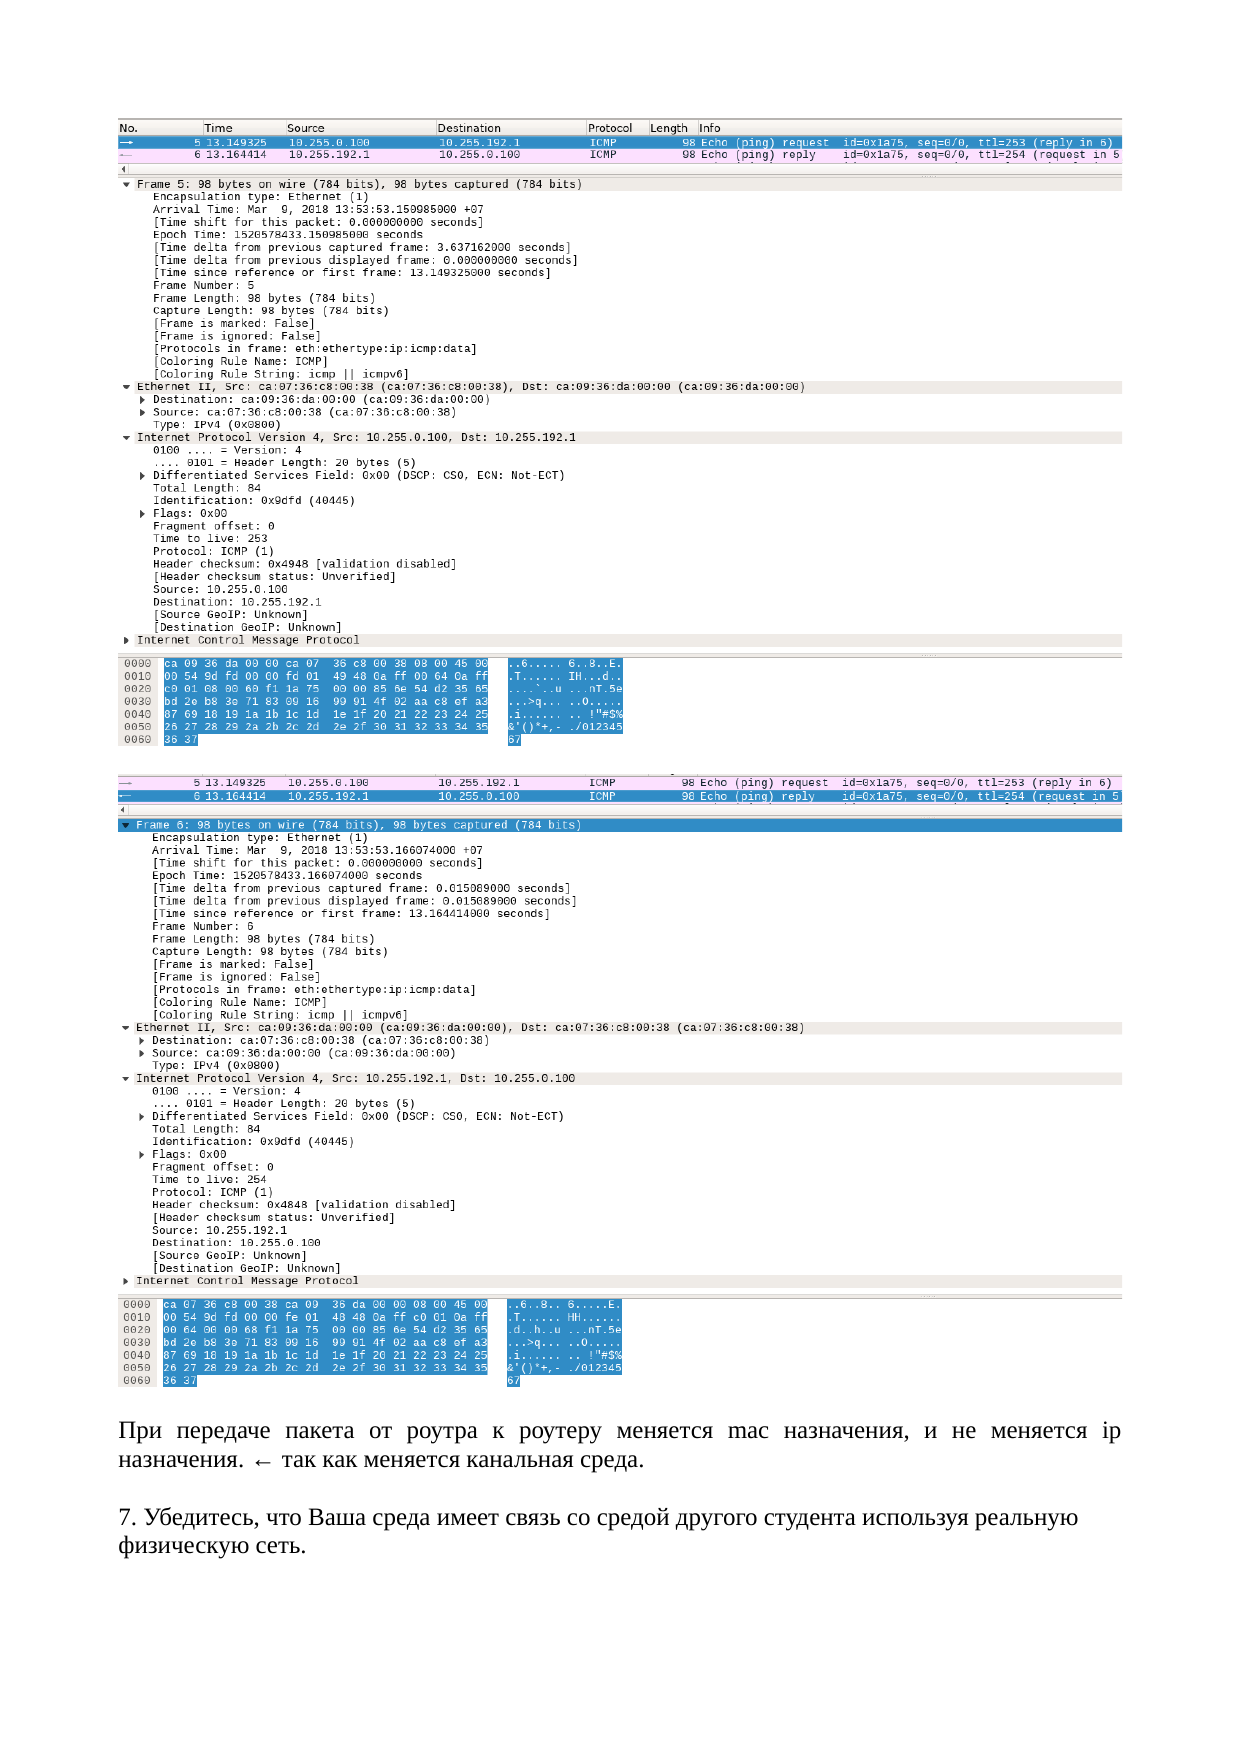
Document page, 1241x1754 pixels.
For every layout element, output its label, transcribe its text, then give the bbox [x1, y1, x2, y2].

picture [118, 774, 1123, 1387]
text физическую сеть. [118, 1531, 1122, 1559]
picture [118, 118, 1123, 746]
text 7. Убедитесь, что Ваша среда имеет связь со средой другого студента используя реальную [118, 1502, 1122, 1531]
text При передаче пакета от роутра к роутеру меняется mac назначения, и не меняется ip назначения. ← так как меняется канальная среда. [118, 1416, 1122, 1473]
